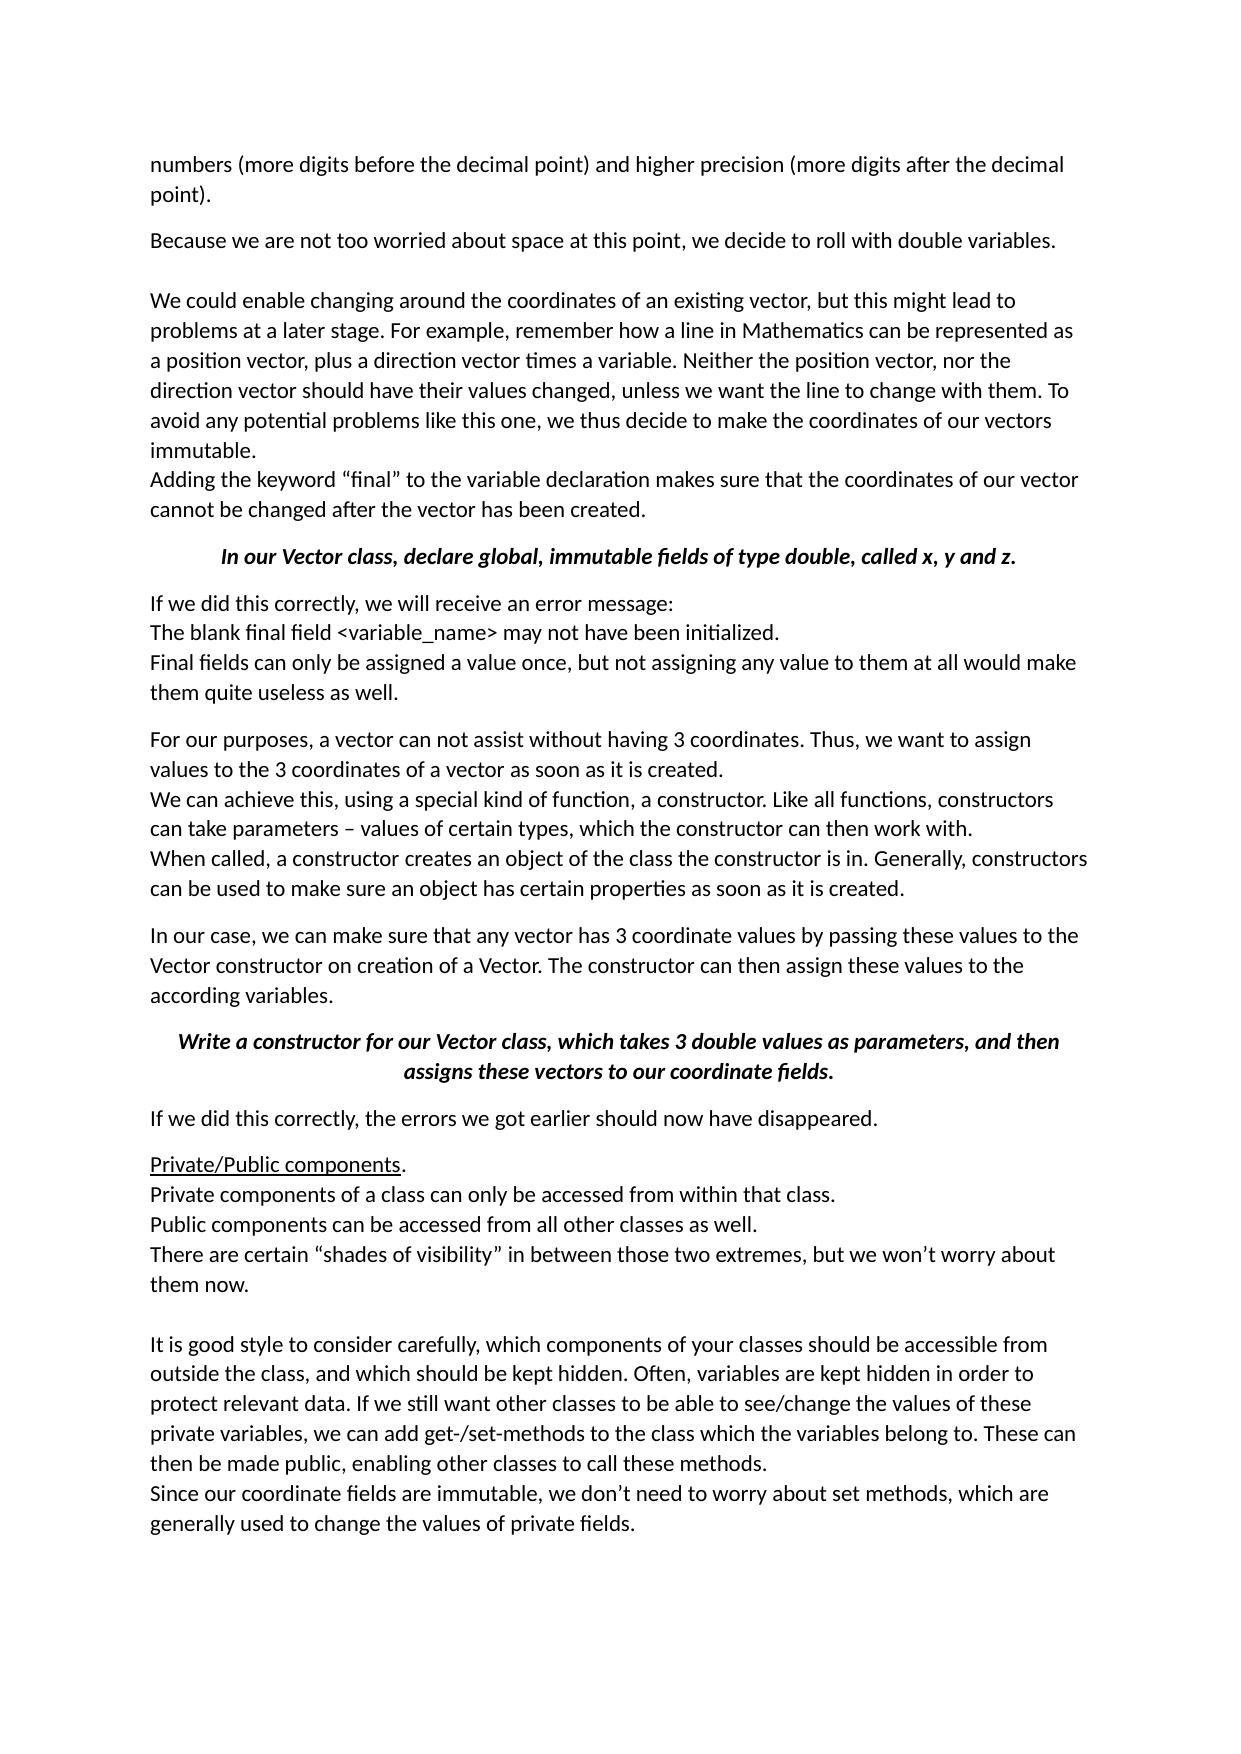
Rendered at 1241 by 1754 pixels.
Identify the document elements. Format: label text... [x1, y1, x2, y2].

text If we did this correctly, the errors we got earlier should now have disappeared. [150, 1104, 1090, 1132]
text In our case, we can make sure that any vector has 3 coordinate values by passing these values to the Vector constructor on creation of a Vector. The constructor can then assign these values to the according variables. [150, 921, 1090, 1009]
text Private/Public components. Private components of a class can only be accessed from within that class. Public components can be accessed from all other classes as well. There are certain “shades of visibility” in between those two extremes, but we won’t worry about them now. It is good style to consider carefully, which components of your classes should be accessible from outside the class, and which should be kept hidden. Often, variables are kept hidden in order to protect relevant data. If we still want other classes to be able to see/change the values of these private variables, we can add get-/set-methods to the class which the variables belong to. These can then be made public, enabling other classes to call these methods. Since our coordinate fields are immutable, we don’t need to worry about set methods, which are generally used to change the values of private fields. [150, 1150, 1090, 1537]
text Write a constructor for our Vector class, which takes 3 double values as parameters, and then assigns these vectors to our coordinate fields. [150, 1027, 1090, 1085]
text If we did this correctly, we will receive an error message: The blank final field <variable_name> may not have been initialized. Final fields can only be assigned a value once, but not assigning any value to them at all would make them quite useless as well. [150, 589, 1090, 706]
text numbers (more digits before the decimal point) and higher precision (more digits after the decimal point). [150, 150, 1090, 208]
text Because we are not too worried about space at this point, we decide to roll with double variables. We could enable changing around the coordinates of an existing vector, but this might lead to problems at a later stage. For example, remember how a line in Mathematics can be represented as a position vector, plus a direction vector times a variable. Neither the position vector, nor the direction vector should have their values changed, unless we want the line to change with them. To avoid any potential problems like this one, we thus decide to make the coordinates of our vectors immutable. Adding the keyword “final” to the variable declaration makes sure that the coordinates of our vector cannot be changed after the vector has been created. [150, 226, 1090, 523]
text For our purposes, a vector can not assist without having 3 coordinates. Thus, we want to assign values to the 3 coordinates of a vector as soon as it is created. We can achieve this, using a special kind of function, a constructor. Like all functions, constructors can take parameters – values of certain types, which the constructor can then work with. When called, a constructor creates an object of the class the constructor is in. Generally, constructors can be used to make sure an object has certain properties as soon as it is created. [150, 725, 1090, 902]
text In our Vector class, declare global, immutable fields of type double, called x, y and z. [150, 542, 1090, 570]
